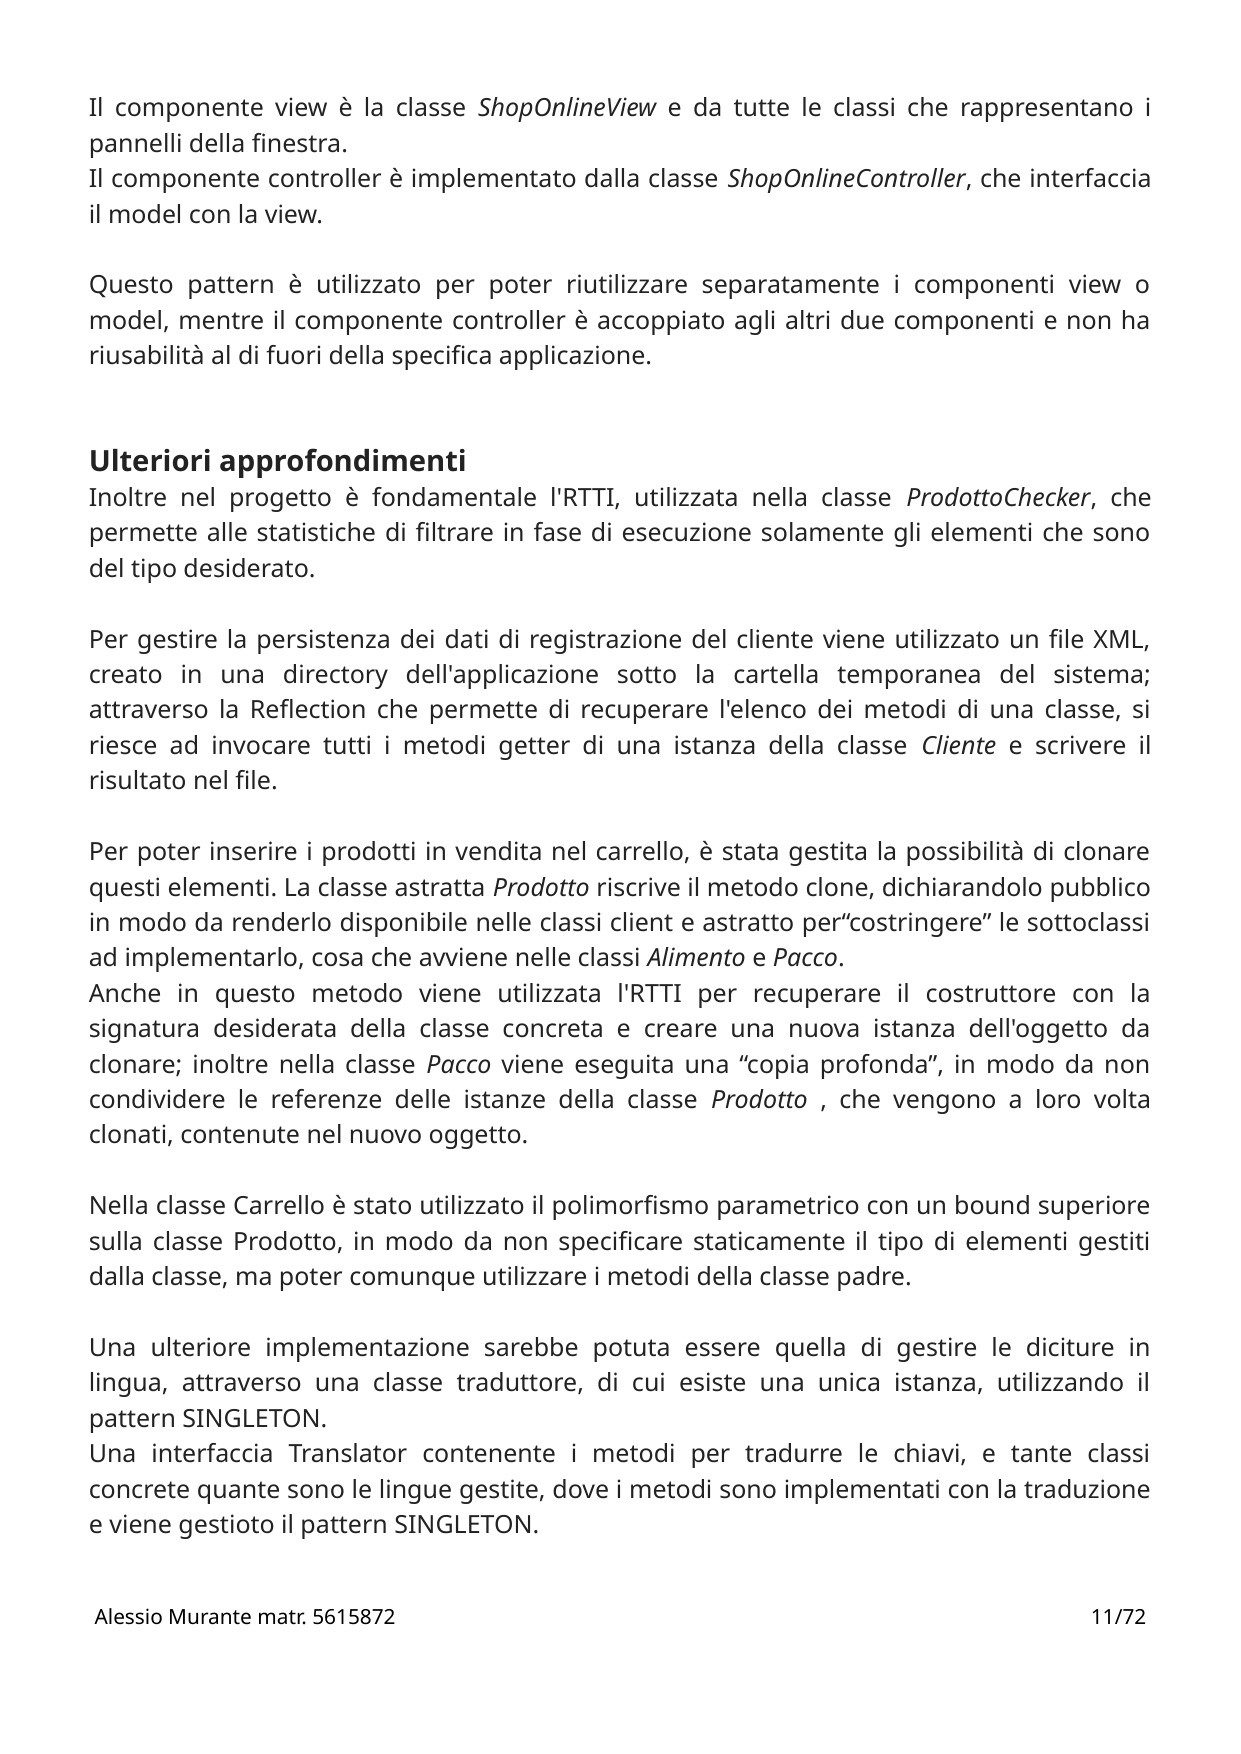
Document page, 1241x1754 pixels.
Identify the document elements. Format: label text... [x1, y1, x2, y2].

text Il componente controller è implementato dalla classe ShopOnlineController, che interfaccia il model con la view. [88, 159, 1152, 230]
text Nella classe Carrello è stato utilizzato il polimorfismo parametrico con un bound superiore sulla classe Prodotto, in modo da non specificare staticamente il tipo di elementi gestiti dalla classe, ma poter comunque utilizzare i metodi della classe padre. [88, 1186, 1152, 1293]
text Inoltre nel progetto è fondamentale l'RTTI, utilizzata nella classe ProdottoChecker, che permette alle statistiche di filtrare in fase di esecuzione solamente gli elementi che sono del tipo desiderato. [88, 478, 1152, 584]
text Questo pattern è utilizzato per poter riutilizzare separatamente i componenti view o model, mentre il componente controller è accoppiato agli altri due componenti e non ha riusabilità al di fuori della specifica applicazione. [88, 266, 1152, 372]
text Una interfaccia Translator contenente i metodi per tradurre le chiavi, e tante classi concrete quante sono le lingue gestite, dove i metodi sono implementati con la traduzione e viene gestioto il pattern SINGLETON. [88, 1434, 1152, 1541]
text Il componente view è la classe ShopOnlineView e da tutte le classi che rappresentano i pannelli della finestra. [88, 88, 1152, 159]
text Anche in questo metodo viene utilizzata l'RTTI per recuperare il costruttore con la signatura desiderata della classe concreta e creare una nuova istanza dell'oggetto da clonare; inoltre nella classe Pacco viene eseguita una “copia profonda”, in modo da non condividere le referenze delle istanze della classe Prodotto , che vengono a loro volta clonati, contenute nel nuovo oggetto. [88, 974, 1152, 1151]
text Una ulteriore implementazione sarebbe potuta essere quella di gestire le diciture in lingua, attraverso una classe traduttore, di cui esiste una unica istanza, utilizzando il pattern SINGLETON. [88, 1328, 1152, 1434]
text Per gestire la persistenza dei dati di registrazione del cliente viene utilizzato un file XML, creato in una directory dell'applicazione sotto la cartella temporanea del sistema; attraverso la Reflection che permette di recuperare l'elenco dei metodi di una classe, si riesce ad invocare tutti i metodi getter di una istanza della classe Cliente e scrivere il risultato nel file. [88, 620, 1152, 797]
text Ulteriori approfondimenti [88, 443, 1152, 478]
text Per poter inserire i prodotti in vendita nel carrello, è stata gestita la possibilità di clonare questi elementi. La classe astratta Prodotto riscrive il metodo clone, dichiarandolo pubblico in modo da renderlo disponibile nelle classi client e astratto per“costringere” le sottoclassi ad implementarlo, cosa che avviene nelle classi Alimento e Pacco. [88, 832, 1152, 974]
